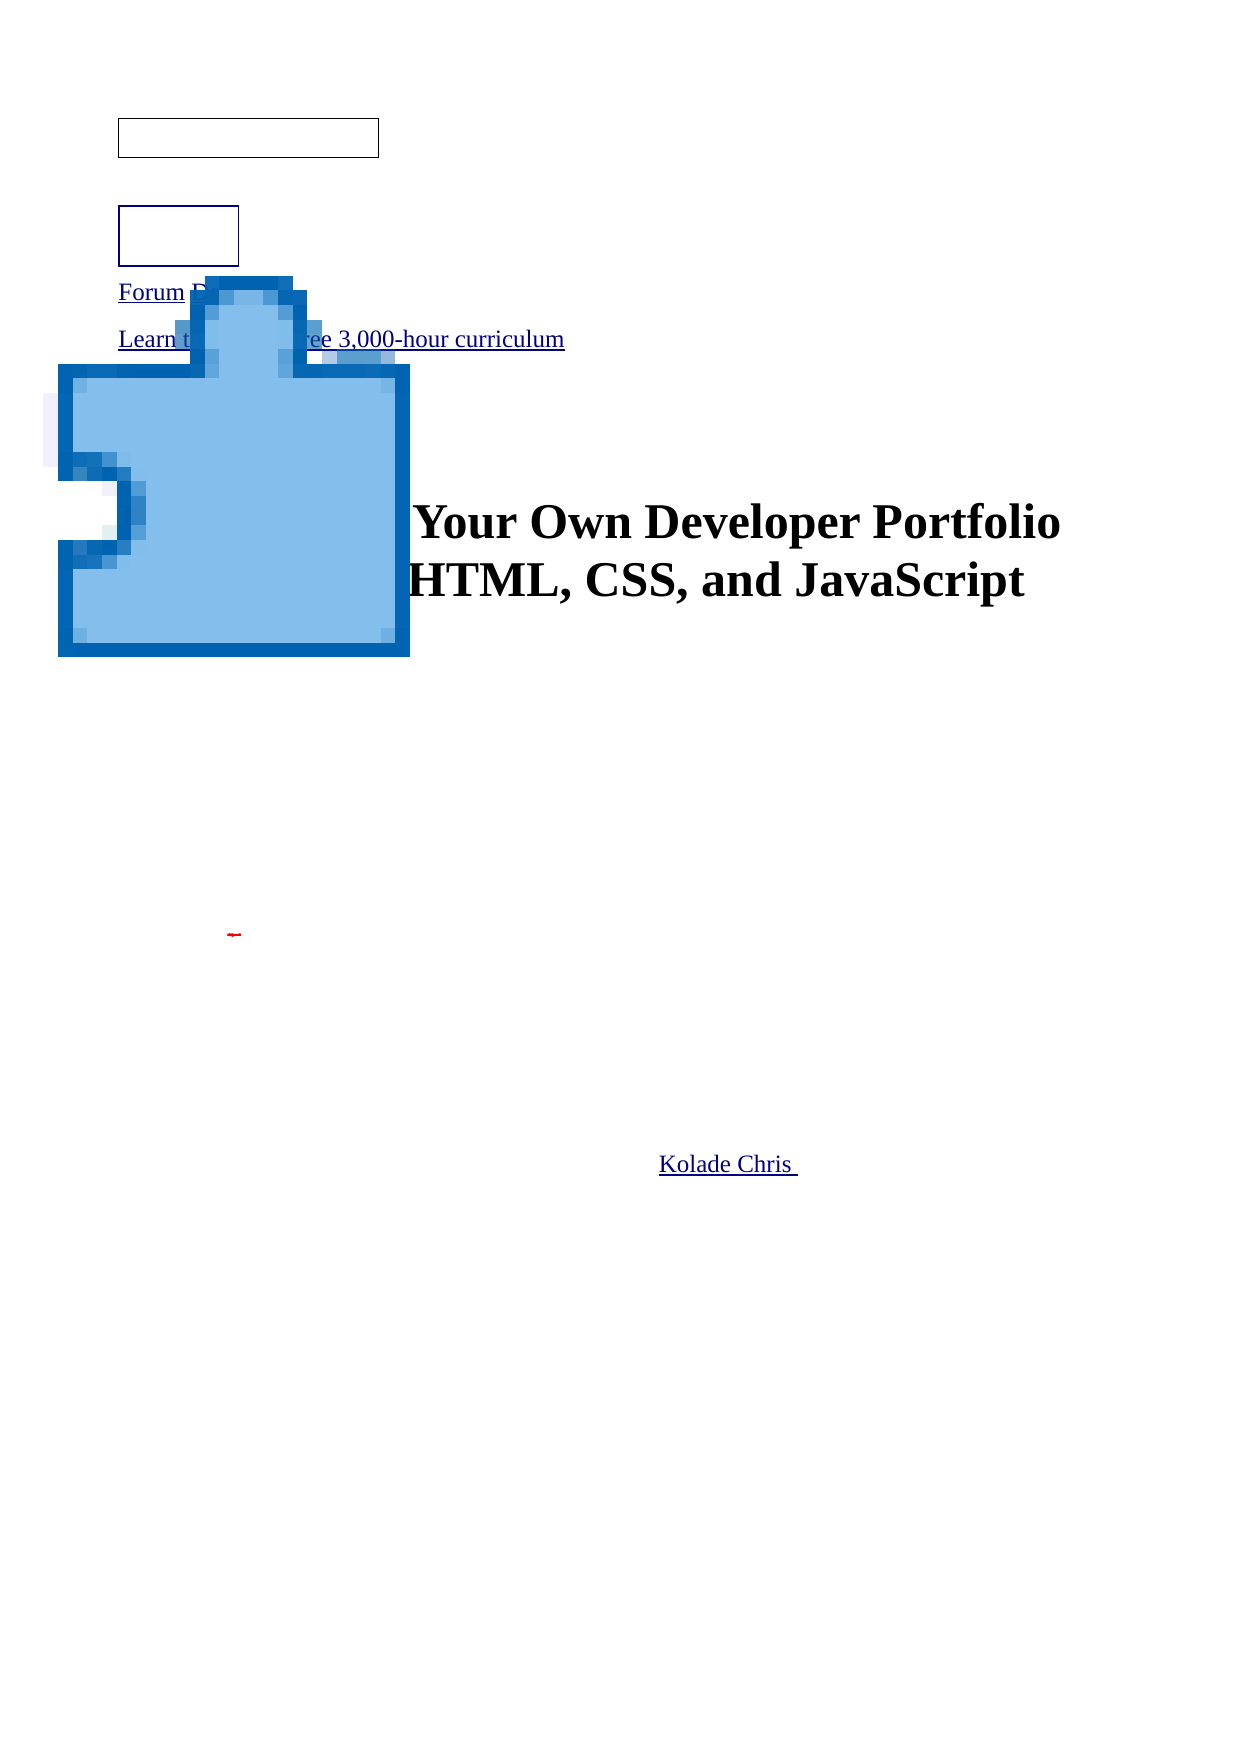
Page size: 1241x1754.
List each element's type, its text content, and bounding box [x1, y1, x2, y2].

text Learn to code — free 3,000-hour curriculum [322, 324, 1122, 353]
text Forum Donate [293, 277, 1122, 306]
text Forum Donate [118, 277, 205, 306]
text / #Portfolio [410, 419, 1122, 448]
text Kolade Chris [118, 620, 1122, 1178]
subtitle How to Build Your Own Developer Portfolio Website with HTML, CSS, and JavaScript [410, 492, 1122, 607]
text Learn to code — free 3,000-hour curriculum [118, 324, 175, 349]
